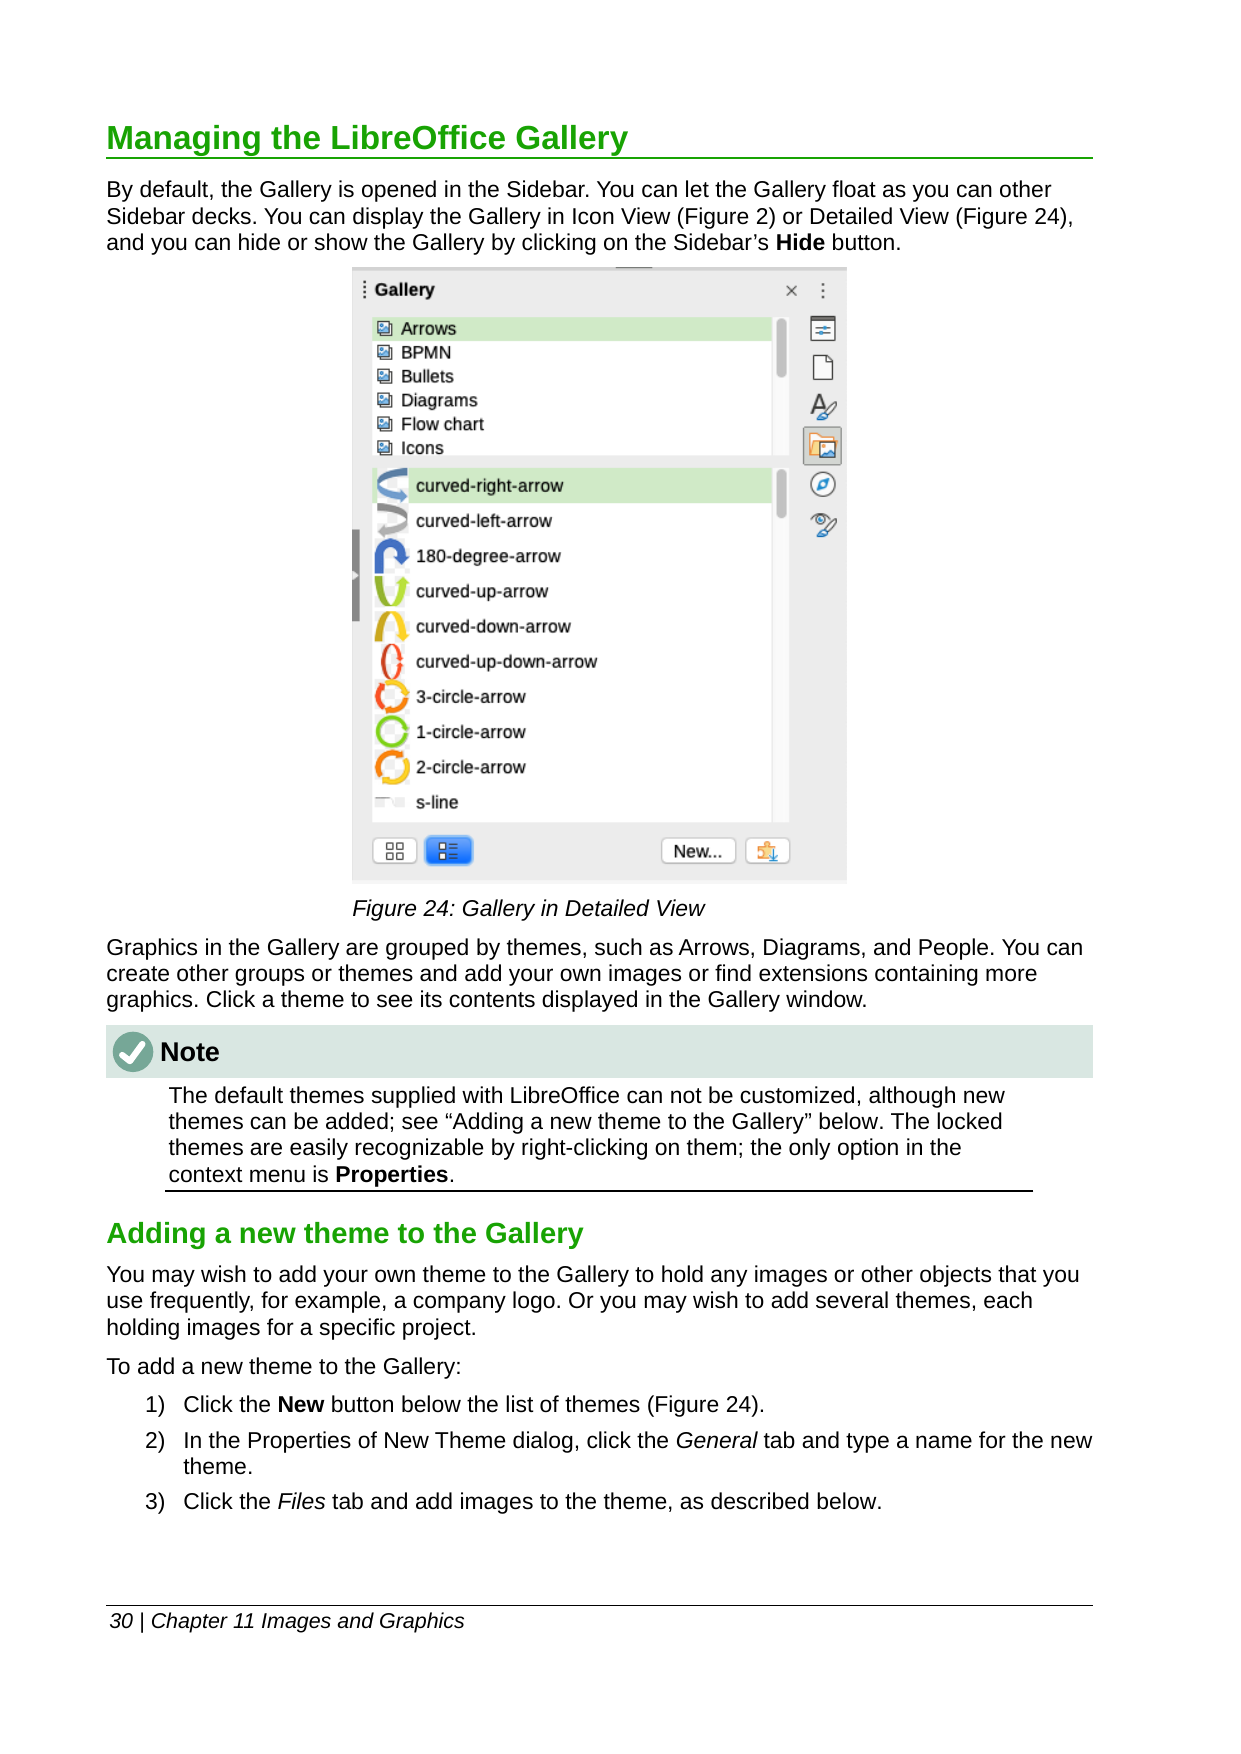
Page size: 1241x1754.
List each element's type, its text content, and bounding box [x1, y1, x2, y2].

picture [352, 267, 847, 884]
list To add a new theme to the Gallery: [106, 1353, 1093, 1379]
text You may wish to add your own theme to the Gallery to hold any images or other objects that you use frequently, for example, a company logo. Or you may wish to add several themes, each holding images for a specific project. [106, 1261, 1093, 1340]
subtitle Adding a new theme to the Gallery [106, 1216, 1093, 1249]
text Graphics in the Gallery are grouped by themes, such as Arrows, Diagrams, and People. You can create other groups or themes and add your own images or find extensions containing more graphics. Click a theme to see its contents displayed in the Gallery window. [106, 933, 1093, 1013]
list In the Properties of New Theme dialog, click the General tab and type a name for the new theme. [165, 1427, 1093, 1479]
text Figure 24: Gallery in Detailed View [352, 895, 847, 922]
text By default, the Gallery is opened in the Sidebar. You can let the Gallery float as you can other Sidebar decks. You can display the Gallery in Icon View (Figure 2) or Detailed View (Figure 24), and you can hide or show the Gallery by clicking on the Sidebar’s Hide button. [106, 176, 1093, 255]
text The default themes supplied with LibreOffice can not be customized, although new themes can be added; see “Adding a new theme to the Gallery” below. The locked themes are easily recognizable by right-clicking on them; the only option in the context menu is Properties. [165, 1078, 1033, 1190]
subtitle Note [106, 1025, 1093, 1078]
list Click the New button below the list of themes (Figure 24). [165, 1391, 1093, 1418]
list Click the Files tab and add images to the theme, as described below. [165, 1488, 1093, 1514]
subtitle Managing the LibreOffice Gallery [106, 118, 1093, 157]
